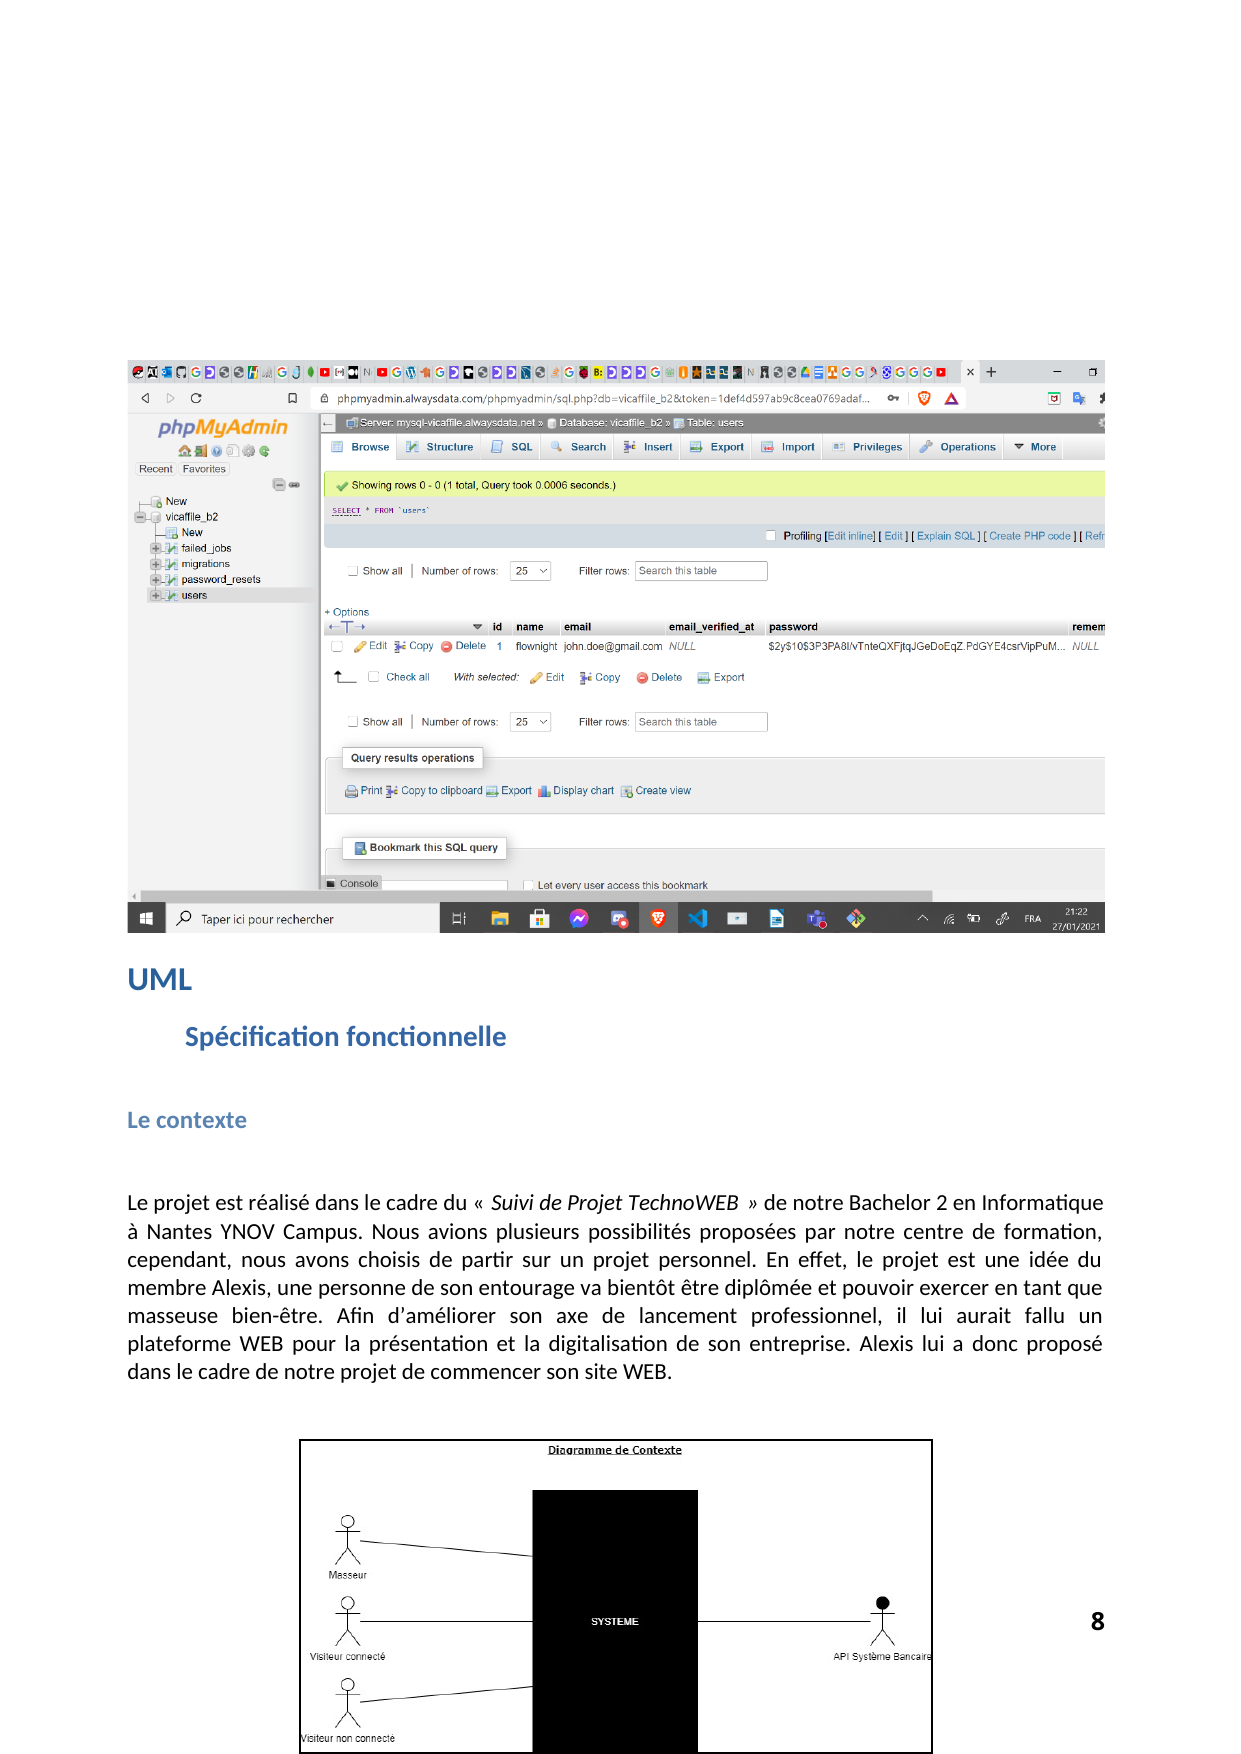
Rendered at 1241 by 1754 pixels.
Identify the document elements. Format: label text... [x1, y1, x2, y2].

subtitle UML [127, 933, 1105, 998]
text Le projet est réalisé dans le cadre du « Suivi de Projet TechnoWEB » de notre Bachelor 2 en Informatique à Nantes YNOV Campus. Nous avions plusieurs possibilités proposées par notre centre de formation, cependant, nous avons choisis de partir sur un projet personnel. En effet, le projet est une idée du membre Alexis, une personne de son entourage va bientôt être diplômée et pouvoir exercer en tant que masseuse bien-être. Afin d’améliorer son axe de lancement professionnel, il lui aurait fallu un plateforme WEB pour la présentation et la digitalisation de son entreprise. Alexis lui a donc proposé dans le cadre de notre projet de commencer son site WEB. [89, 1186, 1105, 1385]
subtitle Le contexte [127, 1104, 1105, 1135]
subtitle Spécification fonctionnelle [185, 1018, 1105, 1054]
